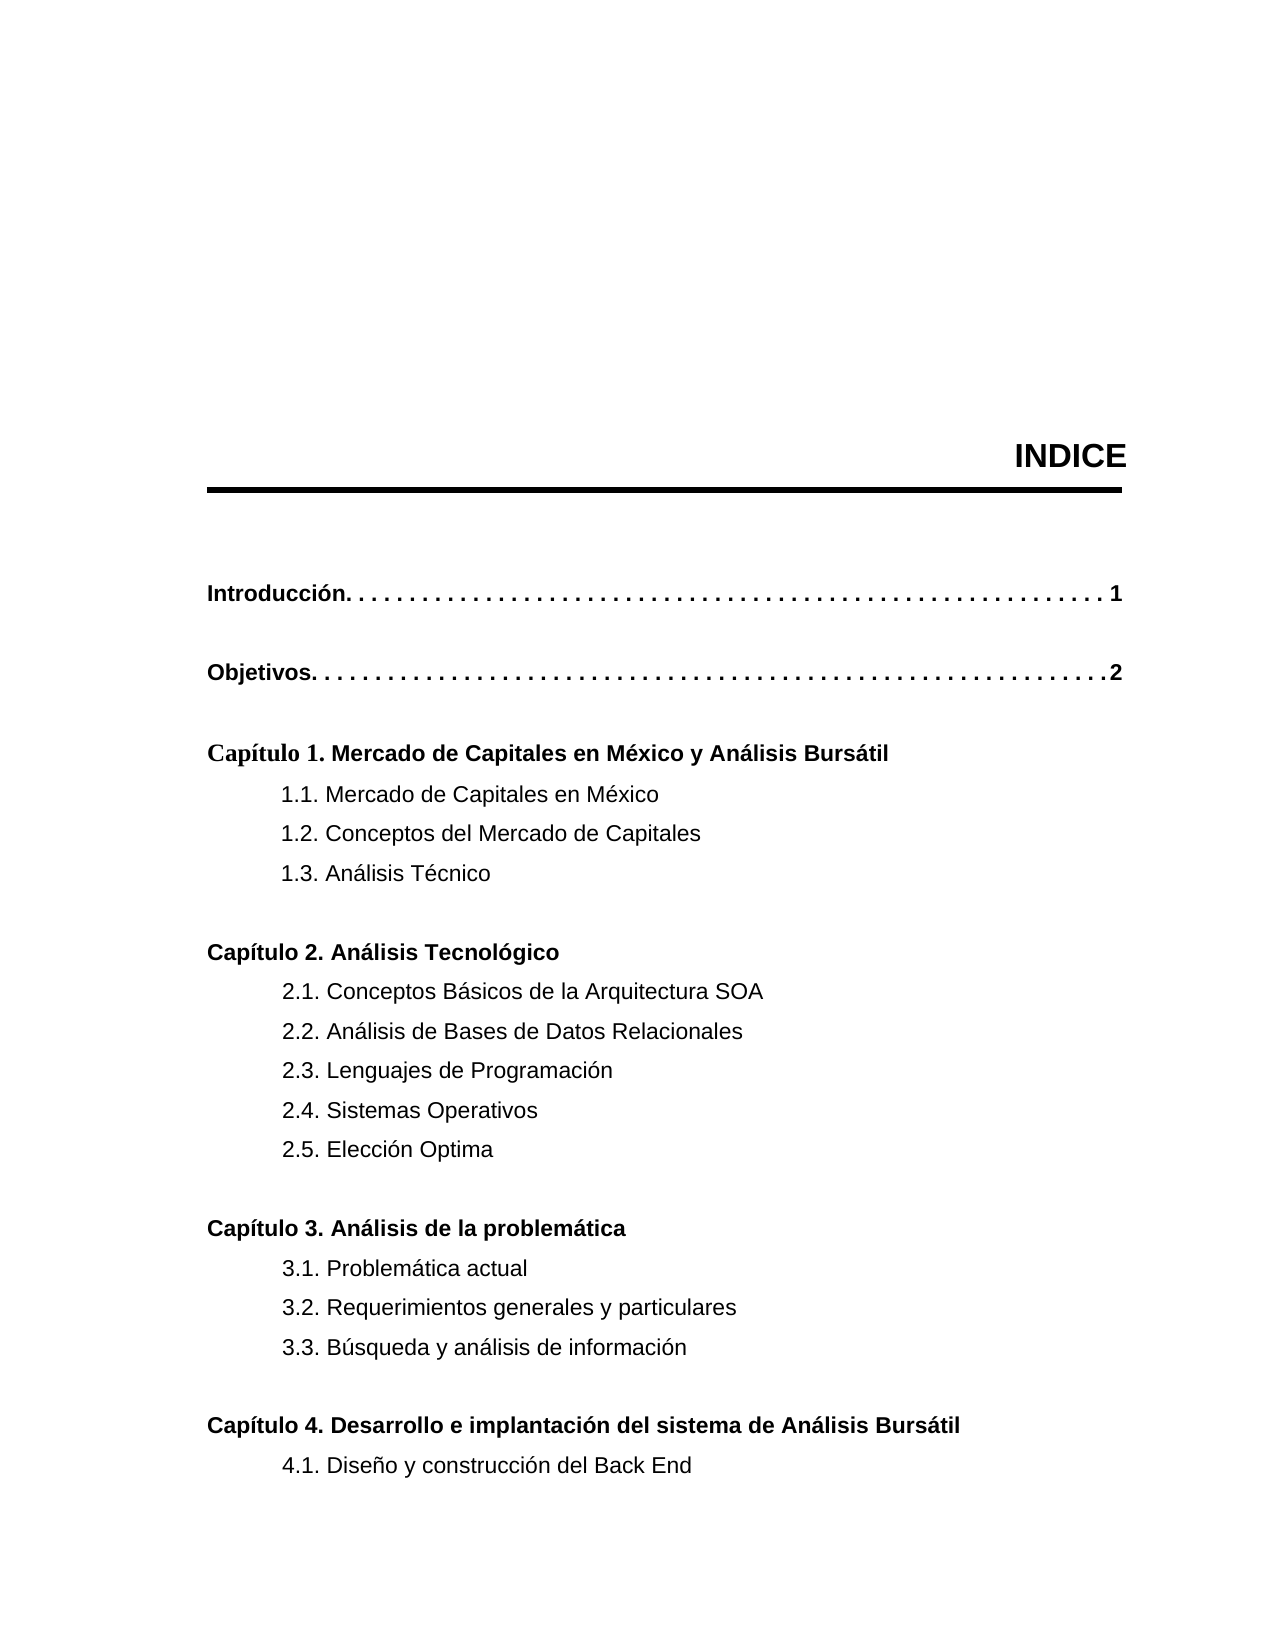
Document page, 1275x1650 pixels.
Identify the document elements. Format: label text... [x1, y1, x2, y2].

list Sistemas Operativos [282, 1097, 1127, 1123]
list Conceptos del Mercado de Capitales [281, 820, 1127, 847]
text Introducción. . . . . . . . . . . . . . . . . . . . . . . . . . . . . . . . . . . . . . . . . . . . . . . . . . . . . . . . . . . . 1 [207, 580, 1127, 606]
list Conceptos Básicos de la Arquitectura SOA [282, 978, 1127, 1004]
list Requerimientos generales y particulares [282, 1294, 1127, 1320]
text Capítulo 4. Desarrollo e implantación del sistema de Análisis Bursátil [207, 1412, 1127, 1439]
list Análisis Técnico [281, 860, 1127, 886]
list Mercado de Capitales en México [281, 781, 1127, 807]
list Elección Optima [282, 1136, 1127, 1162]
list Búsqueda y análisis de información [282, 1333, 1127, 1360]
list Lenguajes de Programación [282, 1057, 1127, 1083]
list Problemática actual [282, 1254, 1127, 1281]
text Capítulo 2. Análisis Tecnológico [207, 939, 1127, 965]
list Diseño y construcción del Back End [282, 1452, 1127, 1478]
list Análisis de Bases de Datos Relacionales [282, 1018, 1127, 1044]
text Capítulo 3. Análisis de la problemática [207, 1215, 1127, 1241]
list Capítulo 1. Mercado de Capitales en México y Análisis Bursátil [207, 738, 1127, 766]
text INDICE [207, 436, 1127, 474]
text Objetivos. . . . . . . . . . . . . . . . . . . . . . . . . . . . . . . . . . . . . . . . . . . . . . . . . . . . . . . . . . . . . . . 2 [207, 659, 1127, 685]
